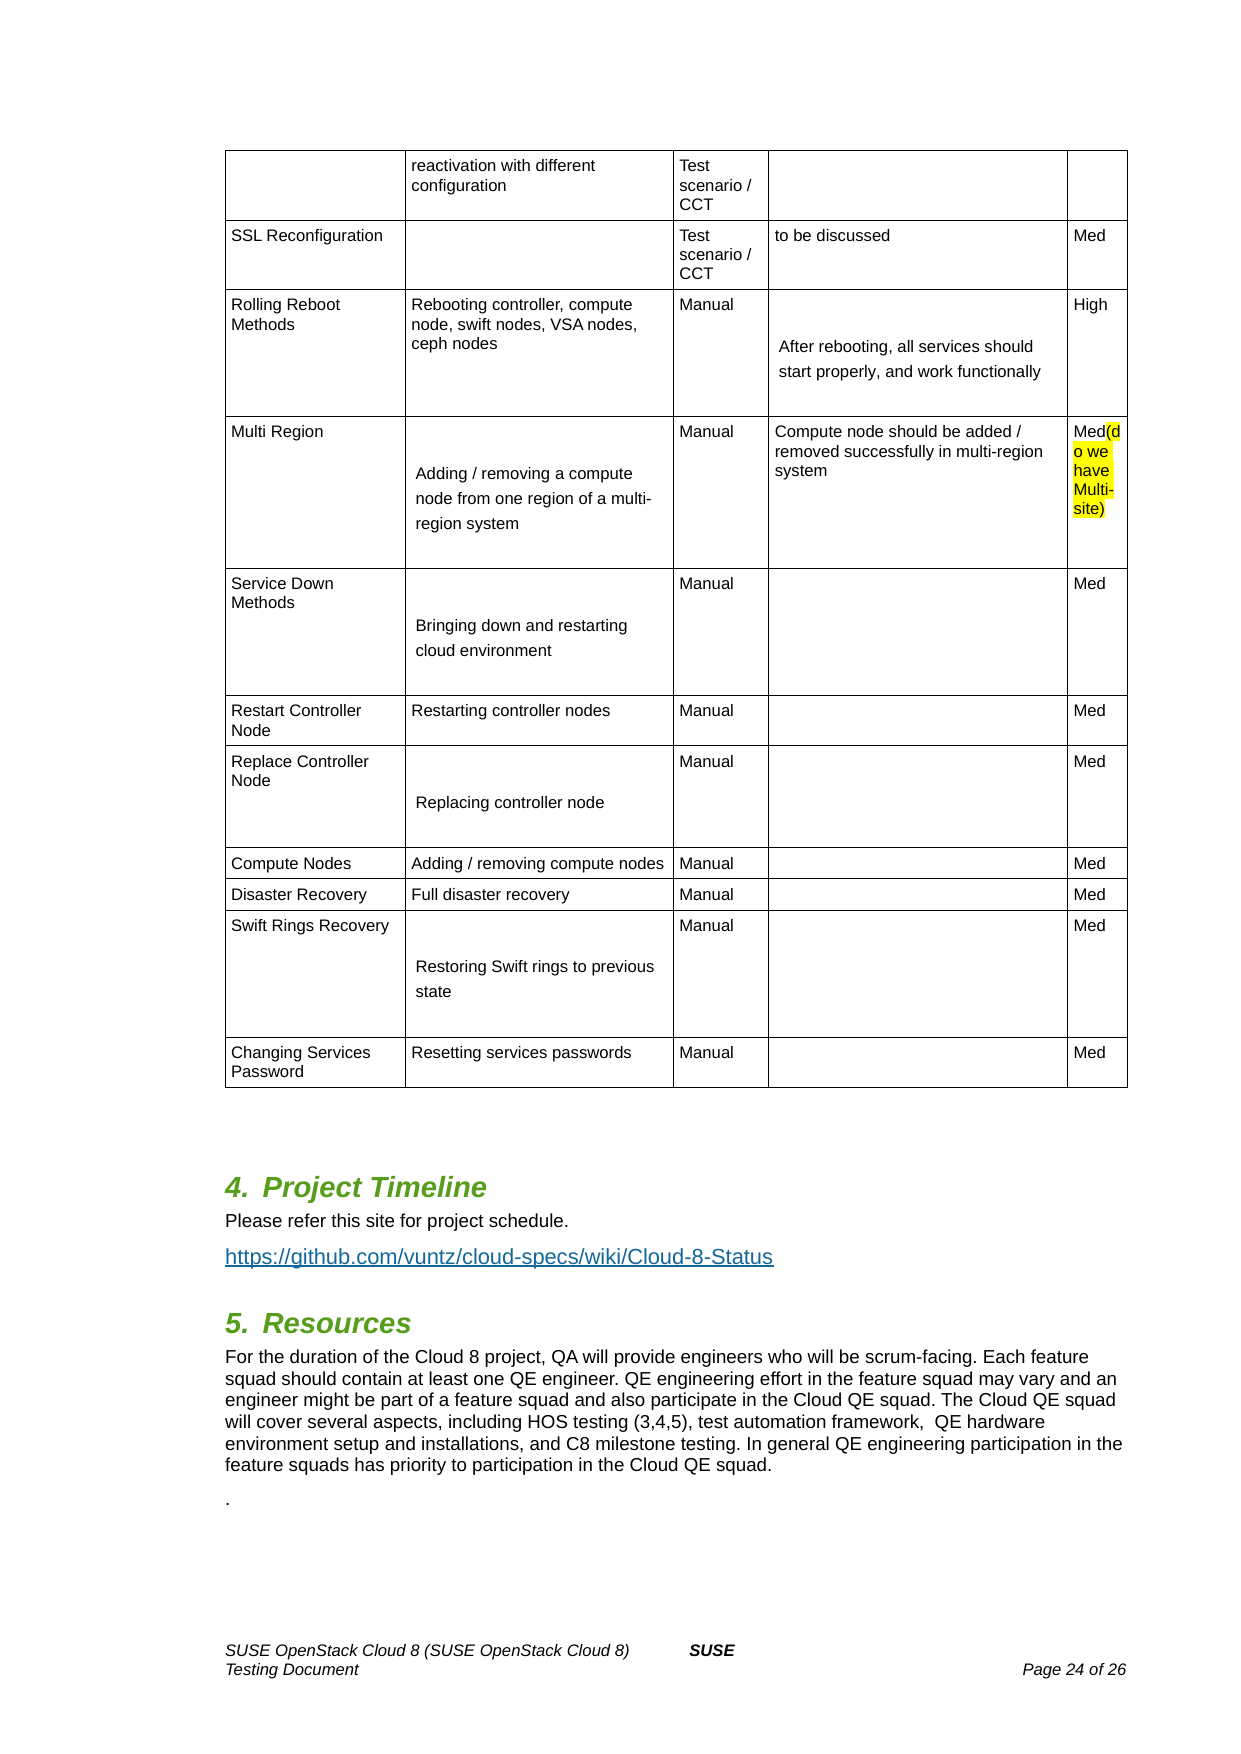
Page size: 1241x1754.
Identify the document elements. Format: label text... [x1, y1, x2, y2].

table_cell Manual [674, 290, 768, 416]
subtitle Project Timeline [225, 1170, 1128, 1203]
text . [225, 1488, 1128, 1509]
table_cell [406, 221, 673, 289]
table_cell Manual [674, 569, 768, 695]
table_cell Resetting services passwords [406, 1038, 673, 1087]
table_cell Multi Region [226, 417, 405, 568]
table_cell Manual [674, 911, 768, 1036]
table_cell to be discussed [769, 221, 1067, 289]
table_cell Adding / removing compute nodes [406, 848, 673, 878]
table_cell Service Down Methods [226, 569, 405, 695]
table_cell SSL Reconfiguration [226, 221, 405, 289]
table_cell [769, 911, 1067, 1036]
table_cell Med [1068, 848, 1127, 878]
table_cell Full disaster recovery [406, 879, 673, 909]
table_cell reactivation with different configuration [406, 151, 673, 219]
table_cell Restarting controller nodes [406, 696, 673, 745]
table_cell [769, 696, 1067, 745]
table_cell [769, 151, 1067, 219]
table_cell Manual [674, 848, 768, 878]
table_cell Restoring Swift rings to previous state [406, 911, 673, 1036]
table_cell [769, 569, 1067, 695]
table_cell Manual [674, 879, 768, 909]
table_cell Manual [674, 696, 768, 745]
table_cell Med [1068, 746, 1127, 847]
table_cell Test scenario / CCT [674, 151, 768, 219]
table_cell Rolling Reboot Methods [226, 290, 405, 416]
table_cell [769, 879, 1067, 909]
table_cell Med [1068, 569, 1127, 695]
table_cell Swift Rings Recovery [226, 911, 405, 1036]
table_cell Adding / removing a compute node from one region of a multi-region system [406, 417, 673, 568]
table_cell [769, 848, 1067, 878]
table_cell Manual [674, 417, 768, 568]
table_cell Rebooting controller, compute node, swift nodes, VSA nodes, ceph nodes [406, 290, 673, 416]
table_cell After rebooting, all services should start properly, and work functionally [769, 290, 1067, 416]
table_cell Changing Services Password [226, 1038, 405, 1087]
table_cell Med [1068, 1038, 1127, 1087]
table_cell Replacing controller node [406, 746, 673, 847]
table_cell Compute node should be added / removed successfully in multi-region system [769, 417, 1067, 568]
table_cell Compute Nodes [226, 848, 405, 878]
table_cell Med [1068, 911, 1127, 1036]
table_cell [226, 151, 405, 219]
table_cell Med(do we have Multi-site) [1068, 417, 1127, 568]
text For the duration of the Cloud 8 project, QA will provide engineers who will be scrum-facing. Each feature squad should contain at least one QE engineer. QE engineering effort in the feature squad may vary and an engineer might be part of a feature squad and also participate in the Cloud QE squad. The Cloud QE squad will cover several aspects, including HOS testing (3,4,5), test automation framework, QE hardware environment setup and installations, and C8 milestone testing. In general QE engineering participation in the feature squads has priority to participation in the Cloud QE squad. [225, 1346, 1128, 1476]
table_cell Restart Controller Node [226, 696, 405, 745]
table_cell [769, 746, 1067, 847]
table_cell Disaster Recovery [226, 879, 405, 909]
table_cell Med [1068, 879, 1127, 909]
table_cell Test scenario / CCT [674, 221, 768, 289]
table_cell Med [1068, 221, 1127, 289]
table_cell [769, 1038, 1067, 1087]
table_cell [1068, 151, 1127, 219]
table_cell Bringing down and restarting cloud environment [406, 569, 673, 695]
table_cell High [1068, 290, 1127, 416]
table_cell Manual [674, 746, 768, 847]
subtitle Resources [225, 1306, 1128, 1340]
table_cell Replace Controller Node [226, 746, 405, 847]
text Please refer this site for project schedule. [225, 1209, 1128, 1231]
table_cell Manual [674, 1038, 768, 1087]
table_cell Med [1068, 696, 1127, 745]
text https://github.com/vuntz/cloud-specs/wiki/Cloud-8-Status [225, 1244, 1128, 1269]
